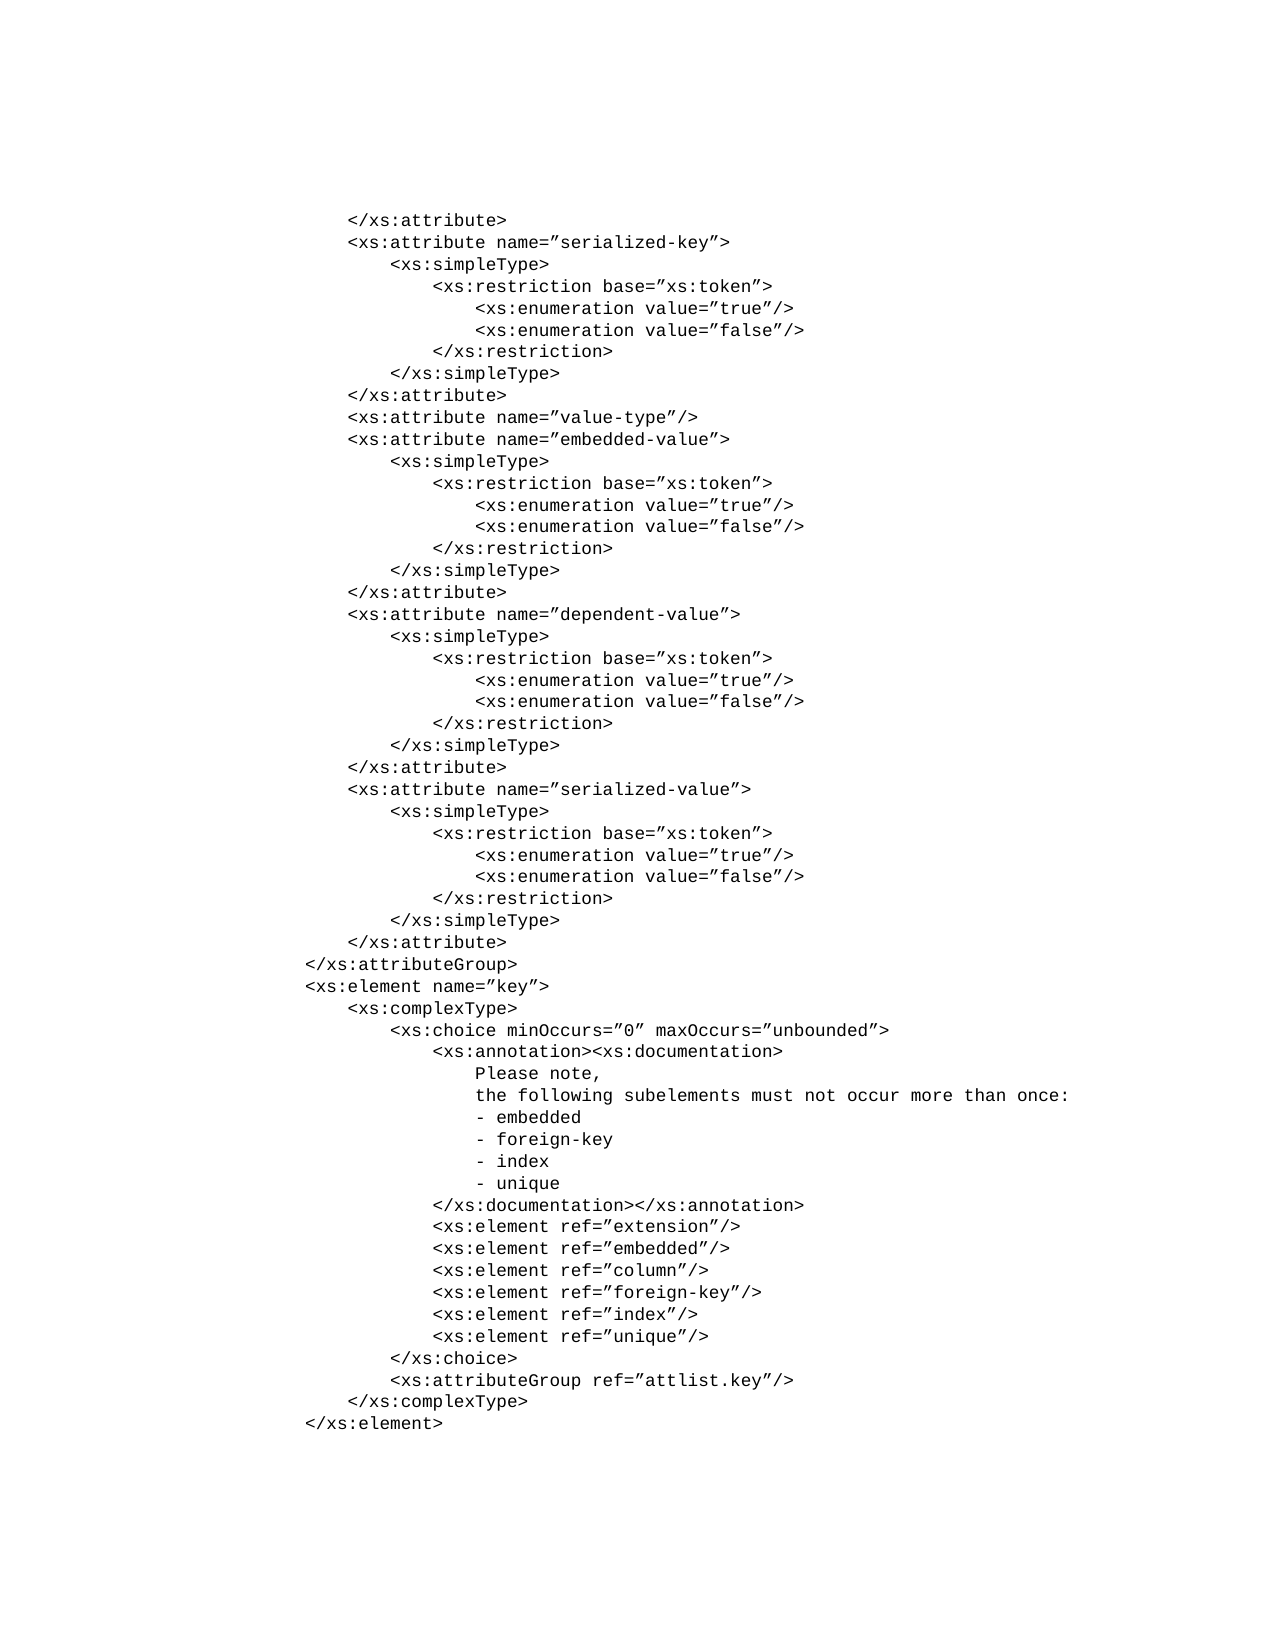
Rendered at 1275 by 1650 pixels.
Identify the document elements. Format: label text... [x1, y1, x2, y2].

text <xs:element name=”key”> [262, 976, 1125, 997]
text <xs:restriction base=”xs:token”> [262, 276, 1125, 297]
text <xs:simpleType> [262, 254, 1125, 276]
text </xs:attribute> [262, 210, 1125, 232]
text </xs:complexType> [262, 1391, 1125, 1413]
text </xs:restriction> [262, 538, 1125, 560]
text <xs:complexType> [262, 997, 1125, 1019]
text <xs:attribute name=”serialized-key”> [262, 232, 1125, 254]
text <xs:attribute name=”serialized-value”> [262, 779, 1125, 801]
text - unique [262, 1172, 1125, 1194]
text <xs:attributeGroup ref=”attlist.key”/> [262, 1369, 1125, 1391]
text <xs:enumeration value=”false”/> [262, 866, 1125, 888]
text <xs:enumeration value=”true”/> [262, 844, 1125, 866]
text </xs:simpleType> [262, 560, 1125, 582]
text </xs:simpleType> [262, 910, 1125, 932]
text </xs:attribute> [262, 385, 1125, 407]
text </xs:simpleType> [262, 363, 1125, 385]
text <xs:enumeration value=”true”/> [262, 297, 1125, 319]
text the following subelements must not occur more than once: [262, 1085, 1125, 1107]
text - embedded [262, 1107, 1125, 1129]
text <xs:restriction base=”xs:token”> [262, 647, 1125, 669]
text <xs:annotation><xs:documentation> [262, 1041, 1125, 1063]
text </xs:simpleType> [262, 735, 1125, 757]
text </xs:attribute> [262, 582, 1125, 604]
text </xs:attribute> [262, 757, 1125, 779]
text <xs:enumeration value=”true”/> [262, 494, 1125, 516]
text <xs:enumeration value=”false”/> [262, 319, 1125, 341]
text </xs:restriction> [262, 888, 1125, 910]
text <xs:restriction base=”xs:token”> [262, 472, 1125, 494]
text <xs:attribute name=”dependent-value”> [262, 604, 1125, 626]
text <xs:element ref=”column”/> [262, 1260, 1125, 1282]
text - index [262, 1151, 1125, 1172]
text <xs:choice minOccurs=”0” maxOccurs=”unbounded”> [262, 1019, 1125, 1041]
text <xs:simpleType> [262, 626, 1125, 647]
text <xs:attribute name=”value-type”/> [262, 407, 1125, 429]
text <xs:enumeration value=”false”/> [262, 516, 1125, 538]
text </xs:attribute> [262, 932, 1125, 954]
text <xs:enumeration value=”false”/> [262, 691, 1125, 713]
text <xs:element ref=”index”/> [262, 1304, 1125, 1326]
text </xs:restriction> [262, 713, 1125, 735]
text - foreign-key [262, 1129, 1125, 1151]
text <xs:simpleType> [262, 801, 1125, 822]
text </xs:restriction> [262, 341, 1125, 363]
text Please note, [262, 1063, 1125, 1085]
text </xs:documentation></xs:annotation> [262, 1194, 1125, 1216]
text <xs:element ref=”extension”/> [262, 1216, 1125, 1238]
text <xs:simpleType> [262, 451, 1125, 472]
text <xs:element ref=”embedded”/> [262, 1238, 1125, 1260]
text <xs:element ref=”unique”/> [262, 1326, 1125, 1347]
text <xs:enumeration value=”true”/> [262, 669, 1125, 691]
text </xs:attributeGroup> [262, 954, 1125, 976]
text <xs:restriction base=”xs:token”> [262, 822, 1125, 844]
text </xs:element> [262, 1413, 1125, 1435]
text <xs:attribute name=”embedded-value”> [262, 429, 1125, 451]
text <xs:element ref=”foreign-key”/> [262, 1282, 1125, 1304]
text </xs:choice> [262, 1347, 1125, 1369]
